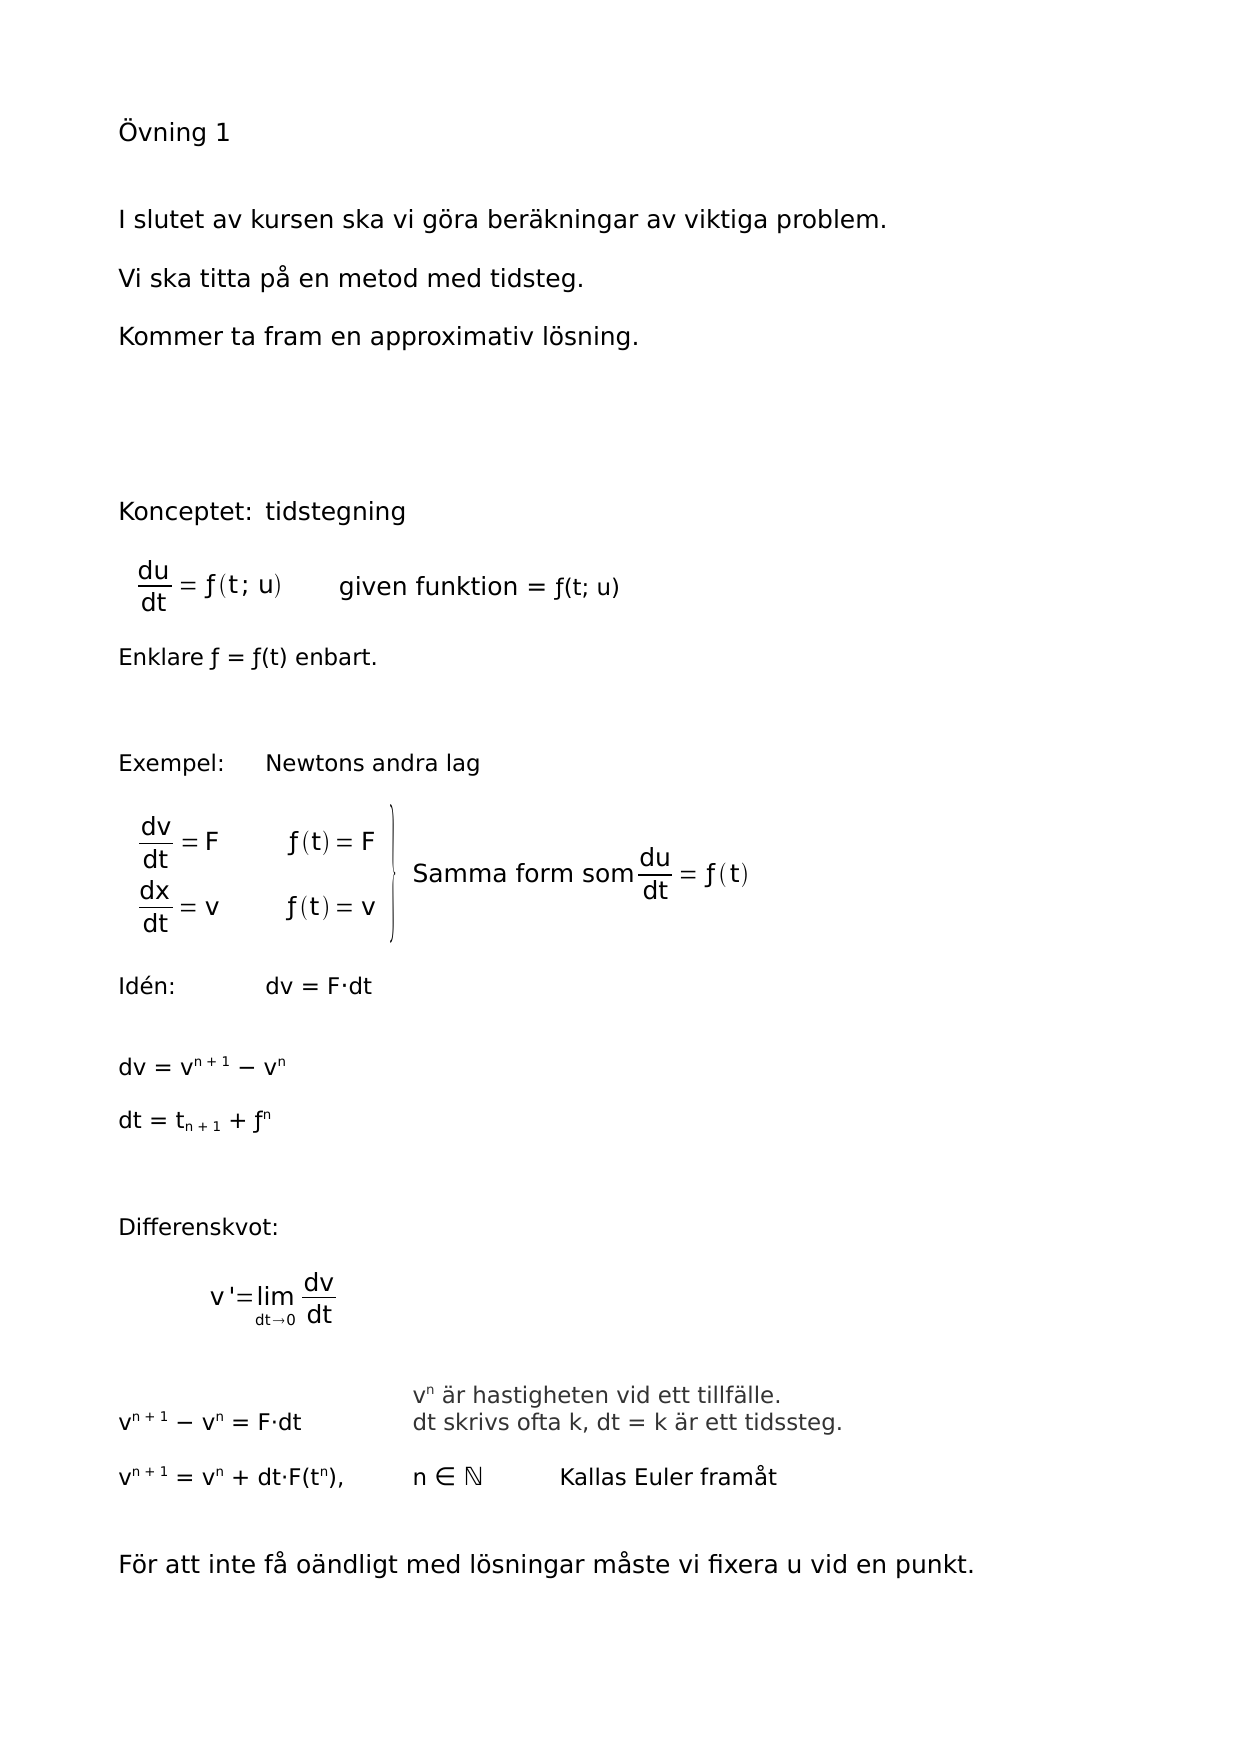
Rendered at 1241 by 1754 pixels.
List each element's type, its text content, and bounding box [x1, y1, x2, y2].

text Exempel: Newtons andra lag [118, 751, 1122, 777]
text vn + 1 − vn = F⋅dt dt skrivs ofta k, dt = k är ett tidssteg. [118, 1409, 1122, 1436]
text Kommer ta fram en approximativ lösning. [118, 322, 1122, 351]
text För att inte få oändligt med lösningar måste vi fixera u vid en punkt. [118, 1550, 1122, 1579]
text Vi ska titta på en metod med tidsteg. [118, 264, 1122, 293]
text vn är hastigheten vid ett tillfälle. [118, 1382, 1122, 1409]
text vn + 1 = vn + dt⋅F(tn), n ∈ ℕ Kallas Euler framåt [118, 1462, 1122, 1492]
text Enklare ƒ = ƒ(t) enbart. [118, 644, 1122, 671]
text dv = vn + 1 − vn [118, 1054, 1122, 1081]
text I slutet av kursen ska vi göra beräkningar av viktiga problem. [118, 206, 1122, 235]
text Differenskvot: [118, 1214, 1122, 1241]
text Idén: dv = F·dt [118, 972, 1122, 1001]
text Konceptet: tidstegning [118, 497, 1122, 526]
text dt = tn + 1 + ƒn [118, 1107, 1122, 1134]
text Övning 1 [118, 118, 1122, 147]
text given funktion = ƒ(t; u) [118, 556, 1122, 617]
